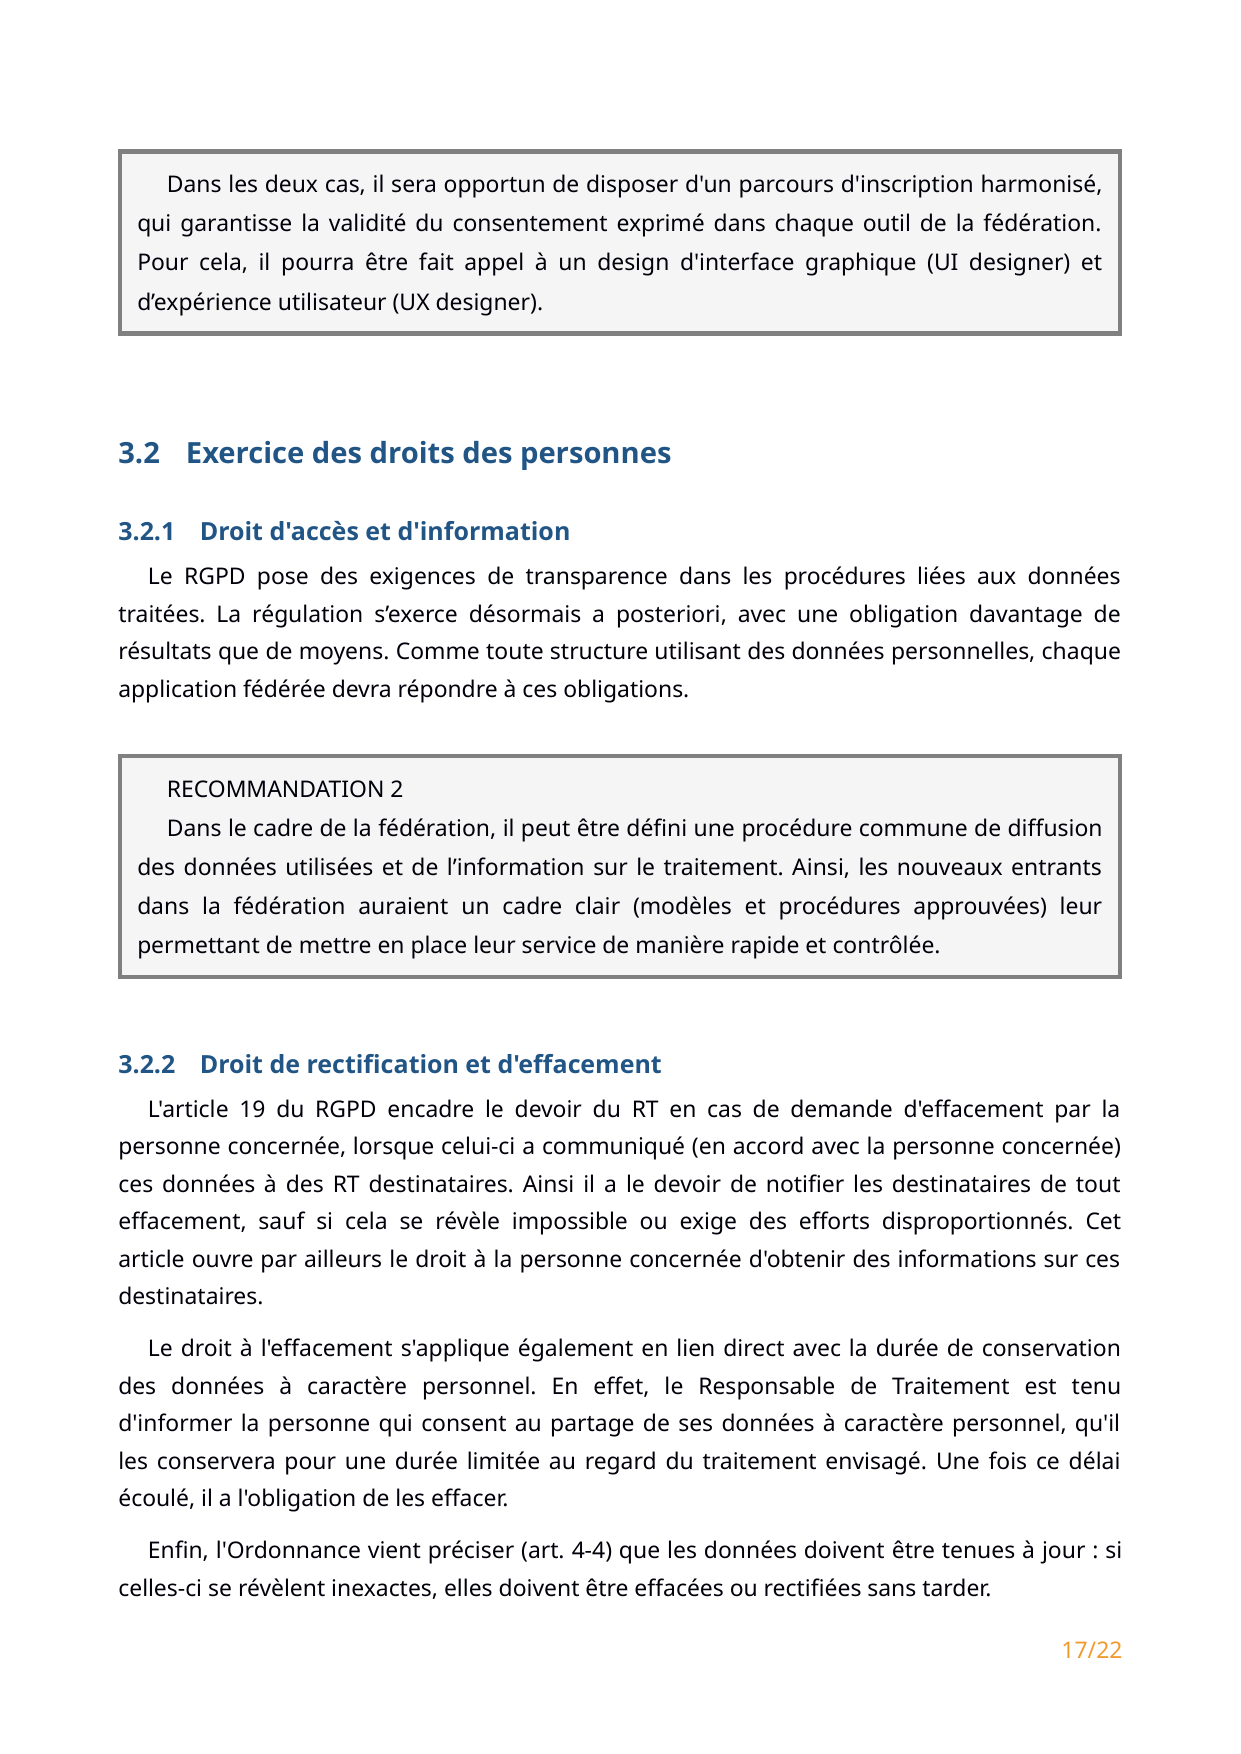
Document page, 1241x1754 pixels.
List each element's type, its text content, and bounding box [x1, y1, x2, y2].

text RECOMMANDATION 2 [122, 758, 1118, 793]
subtitle Exercice des droits des personnes [118, 432, 1122, 472]
text Le RGPD pose des exigences de transparence dans les procédures liées aux données traitées. La régulation s’exerce désormais a posteriori, avec une obligation davantage de résultats que de moyens. Comme toute structure utilisant des données personnelles, chaque application fédérée devra répondre à ces obligations. [118, 560, 1122, 704]
text Dans le cadre de la fédération, il peut être défini une procédure commune de diffusion des données utilisées et de l’information sur le traitement. Ainsi, les nouveaux entrants dans la fédération auraient un cadre clair (modèles et procédures approuvées) leur permettant de mettre en place leur service de manière rapide et contrôlée. [122, 793, 1118, 975]
text Enfin, l'Ordonnance vient préciser (art. 4-4) que les données doivent être tenues à jour : si celles-ci se révèlent inexactes, elles doivent être effacées ou rectifiées sans tarder. [118, 1534, 1122, 1603]
subtitle Droit d'accès et d'information [118, 513, 1122, 548]
subtitle Droit de rectification et d'effacement [118, 1046, 1122, 1080]
text Dans les deux cas, il sera opportun de disposer d'un parcours d'inscription harmonisé, qui garantisse la validité du consentement exprimé dans chaque outil de la fédération. Pour cela, il pourra être fait appel à un design d'interface graphique (UI designer) et d’expérience utilisateur (UX designer). [122, 154, 1118, 331]
text Le droit à l'effacement s'applique également en lien direct avec la durée de conservation des données à caractère personnel. En effet, le Responsable de Traitement est tenu d'informer la personne qui consent au partage de ses données à caractère personnel, qu'il les conservera pour une durée limitée au regard du traitement envisagé. Une fois ce délai écoulé, il a l'obligation de les effacer. [118, 1332, 1122, 1513]
text L'article 19 du RGPD encadre le devoir du RT en cas de demande d'effacement par la personne concernée, lorsque celui-ci a communiqué (en accord avec la personne concernée) ces données à des RT destinataires. Ainsi il a le devoir de notifier les destinataires de tout effacement, sauf si cela se révèle impossible ou exige des efforts disproportionnés. Cet article ouvre par ailleurs le droit à la personne concernée d'obtenir des informations sur ces destinataires. [118, 1093, 1122, 1311]
